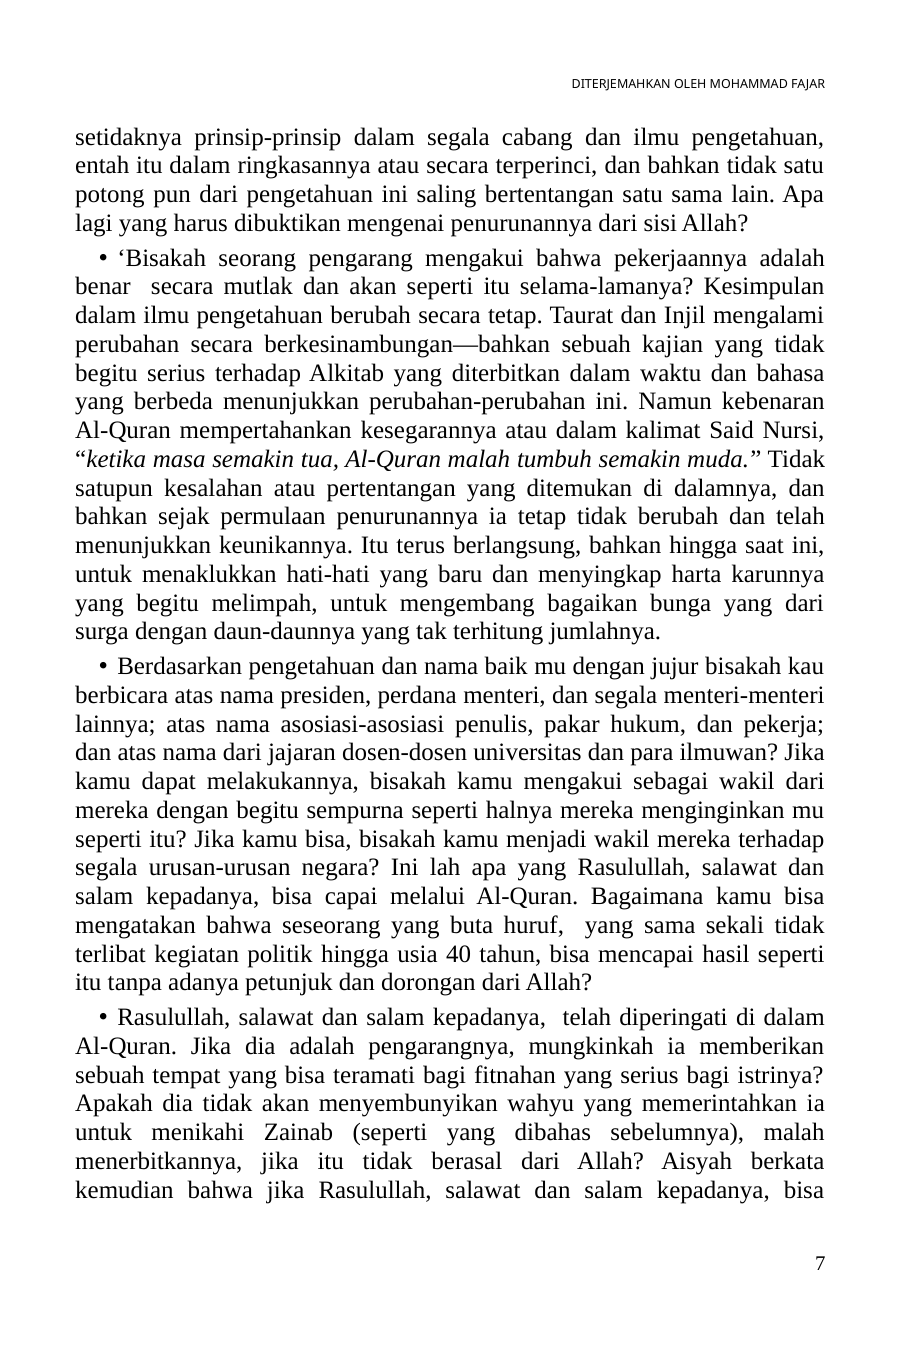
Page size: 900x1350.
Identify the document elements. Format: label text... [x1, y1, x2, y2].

list setidaknya prinsip-prinsip dalam segala cabang dan ilmu pengetahuan, entah itu dalam ringkasannya atau secara terperinci, dan bahkan tidak satu potong pun dari pengetahuan ini saling bertentangan satu sama lain. Apa lagi yang harus dibuktikan mengenai penurunannya dari sisi Allah? [75, 122, 825, 237]
list Rasulullah, salawat dan salam kepadanya, telah diperingati di dalam Al-Quran. Jika dia adalah pengarangnya, mungkinkah ia memberikan sebuah tempat yang bisa teramati bagi fitnahan yang serius bagi istrinya? Apakah dia tidak akan menyembunyikan wahyu yang memerintahkan ia untuk menikahi Zainab (seperti yang dibahas sebelumnya), malah menerbitkannya, jika itu tidak berasal dari Allah? Aisyah berkata kemudian bahwa jika Rasulullah, salawat dan salam kepadanya, bisa [75, 1002, 825, 1203]
list Berdasarkan pengetahuan dan nama baik mu dengan jujur bisakah kau berbicara atas nama presiden, perdana menteri, dan segala menteri-menteri lainnya; atas nama asosiasi-asosiasi penulis, pakar hukum, dan pekerja; dan atas nama dari jajaran dosen-dosen universitas dan para ilmuwan? Jika kamu dapat melakukannya, bisakah kamu mengakui sebagai wakil dari mereka dengan begitu sempurna seperti halnya mereka menginginkan mu seperti itu? Jika kamu bisa, bisakah kamu menjadi wakil mereka terhadap segala urusan-urusan negara? Ini lah apa yang Rasulullah, salawat dan salam kepadanya, bisa capai melalui Al-Quran. Bagaimana kamu bisa mengatakan bahwa seseorang yang buta huruf, yang sama sekali tidak terlibat kegiatan politik hingga usia 40 tahun, bisa mencapai hasil seperti itu tanpa adanya petunjuk dan dorongan dari Allah? [75, 651, 825, 996]
list ‘Bisakah seorang pengarang mengakui bahwa pekerjaannya adalah benar secara mutlak dan akan seperti itu selama-lamanya? Kesimpulan dalam ilmu pengetahuan berubah secara tetap. Taurat dan Injil mengalami perubahan secara berkesinambungan—bahkan sebuah kajian yang tidak begitu serius terhadap Alkitab yang diterbitkan dalam waktu dan bahasa yang berbeda menunjukkan perubahan-perubahan ini. Namun kebenaran Al-Quran mempertahankan kesegarannya atau dalam kalimat Said Nursi, “ketika masa semakin tua, Al-Quran malah tumbuh semakin muda.” Tidak satupun kesalahan atau pertentangan yang ditemukan di dalamnya, dan bahkan sejak permulaan penurunannya ia tetap tidak berubah dan telah menunjukkan keunikannya. Itu terus berlangsung, bahkan hingga saat ini, untuk menaklukkan hati-hati yang baru dan menyingkap harta karunnya yang begitu melimpah, untuk mengembang bagaikan bunga yang dari surga dengan daun-daunnya yang tak terhitung jumlahnya. [75, 243, 825, 645]
